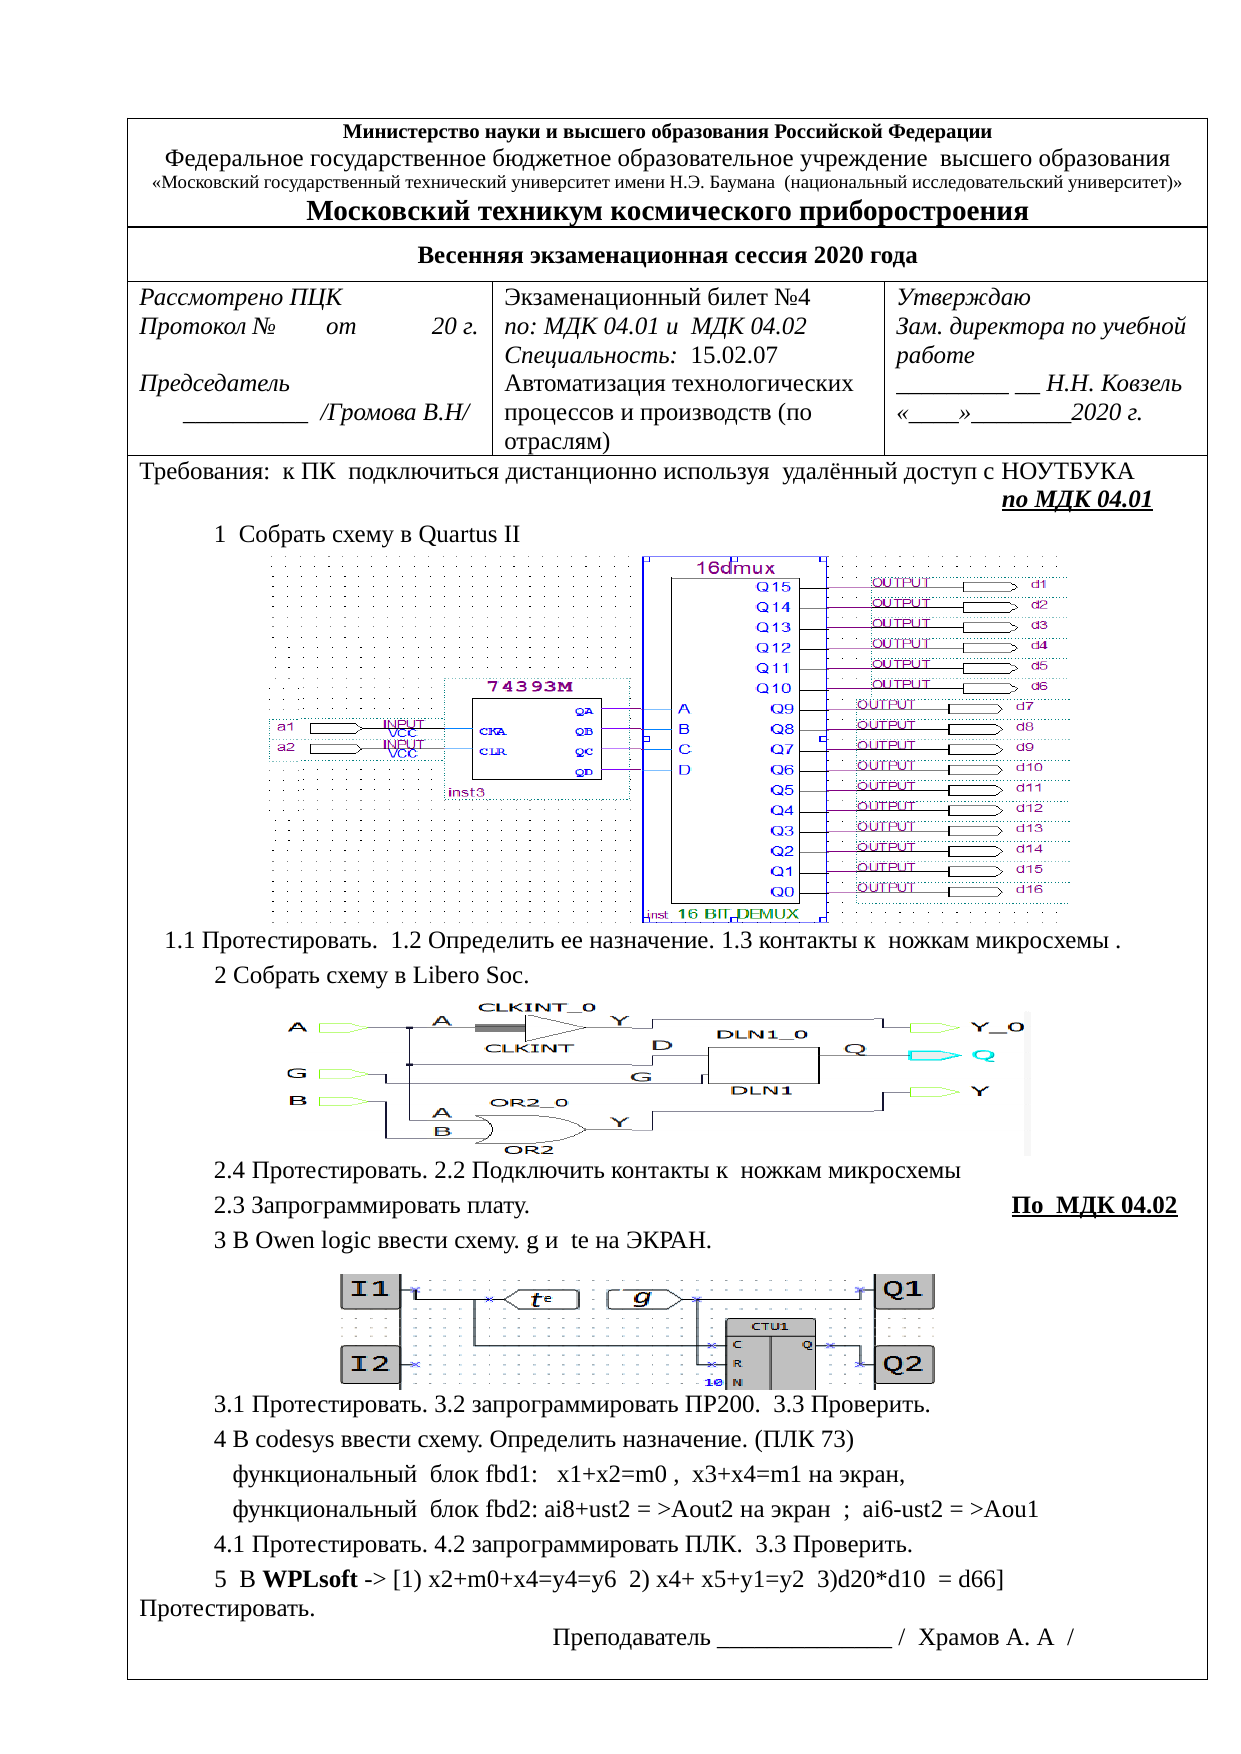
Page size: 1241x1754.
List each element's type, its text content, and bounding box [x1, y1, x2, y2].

table_header Министерство науки и высшего образования Российской Федерации Федеральное государственное бюджетное образовательное учреждение высшего образования «Московский государственный технический университет имени Н.Э. Баумана (национальный исследовательский университет)» Московский техникум космического приборостроения [128, 119, 1207, 226]
table_cell Требования: к ПК подключиться дистанционно используя удалённый доступ с НОУТБУКА по МДК 04.01 1 Собрать схему в Quartus II 1.1 Протестировать. 1.2 Определить ее назначение. 1.3 контакты к ножкам микросхемы . 2 Собрать схему в Libero Soc. Протестировать. 2.2 Подключить контакты к ножкам микросхемы 2.3 Запрограммировать плату. По МДК 04.02 3 В Owen logic ввести схему. g и te на ЭКРАН. Протестировать. 3.2 запрограммировать ПР200. 3.3 Проверить. 4 В codesys ввести схему. Определить назначение. (ПЛК 73) функциональный блок fbd1: x1+x2=m0 , x3+x4=m1 на экран, функциональный блок fbd2: ai8+ust2 = >Aout2 на экран ; ai6-ust2 = >Aou1 Протестировать. 4.2 запрограммировать ПЛК. 3.3 Проверить. 5 В WPLsoft -> [1) x2+m0+x4=y4=y6 2) x4+ x5+y1=y2 3)d20*d10 = d66] Протестировать. Преподаватель ______________ / Храмов А. А / [128, 456, 1207, 1679]
table_cell Экзаменационный билет №4 по: МДК 04.01 и МДК 04.02 Специальность: 15.02.07 Автоматизация технологических процессов и производств (по отраслям) [493, 282, 884, 455]
table_cell Весенняя экзаменационная сессия 2020 года [128, 228, 1207, 281]
table_cell Рассмотрено ПЦК Протокол № от 20 г. Председатель __________ /Громова В.Н/ [128, 282, 492, 455]
table_cell Утверждаю Зам. директора по учебной работе _________ __ Н.Н. Ковзель «____»________2020 г. [885, 282, 1207, 455]
